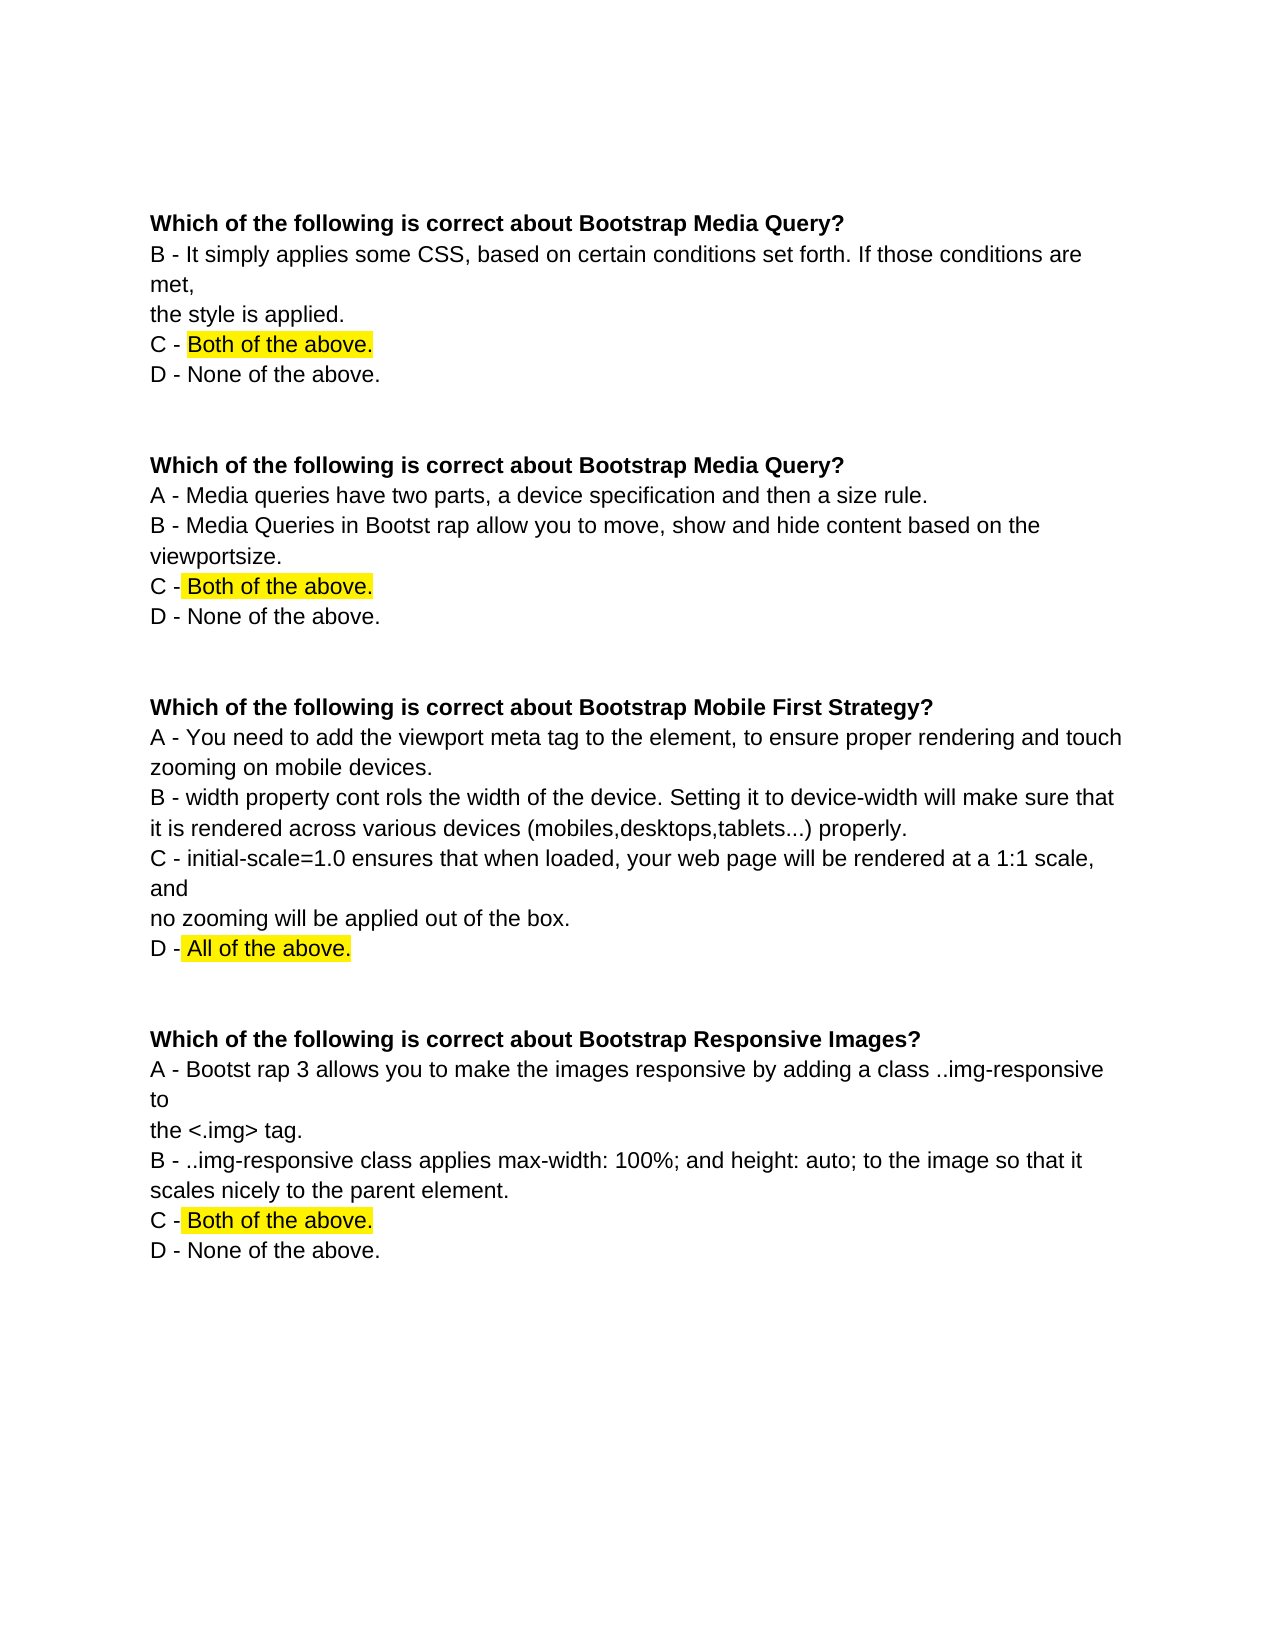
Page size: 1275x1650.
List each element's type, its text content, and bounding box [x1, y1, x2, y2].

text D - None of the above. [150, 361, 1125, 388]
text B - width property cont rols the width of the device. Setting it to device-width will make sure that [150, 784, 1125, 811]
text A - Media queries have two parts, a device specification and then a size rule. [150, 482, 1125, 509]
text Which of the following is correct about Bootstrap Media Query? [150, 210, 1125, 237]
text zooming on mobile devices. [150, 754, 1125, 781]
text it is rendered across various devices (mobiles,desktops,tablets...) properly. [150, 814, 1125, 841]
text B - It simply applies some CSS, based on certain conditions set forth. If those conditions are met, [150, 241, 1125, 297]
text C - Both of the above. [150, 573, 1125, 599]
text D - None of the above. [150, 1237, 1125, 1264]
text Which of the following is correct about Bootstrap Mobile First Strategy? [150, 694, 1125, 720]
text scales nicely to the parent element. [150, 1177, 1125, 1203]
text Which of the following is correct about Bootstrap Responsive Images? [150, 1026, 1125, 1052]
text A - Bootst rap 3 allows you to make the images responsive by adding a class ..img-responsive to [150, 1056, 1125, 1113]
text the style is applied. [150, 301, 1125, 327]
text B - Media Queries in Bootst rap allow you to move, show and hide content based on the viewportsize. [150, 512, 1125, 569]
text Which of the following is correct about Bootstrap Media Query? [150, 452, 1125, 478]
text A - You need to add the viewport meta tag to the element, to ensure proper rendering and touch [150, 724, 1125, 750]
text C - initial-scale=1.0 ensures that when loaded, your web page will be rendered at a 1:1 scale, and [150, 845, 1125, 901]
text D - All of the above. [150, 935, 1125, 962]
text C - Both of the above. [150, 1207, 1125, 1234]
text B - ..img-responsive class applies max-width: 100%; and height: auto; to the image so that it [150, 1147, 1125, 1173]
text C - Both of the above. [150, 331, 1125, 358]
text no zooming will be applied out of the box. [150, 905, 1125, 932]
text D - None of the above. [150, 603, 1125, 629]
text the <.img> tag. [150, 1117, 1125, 1143]
